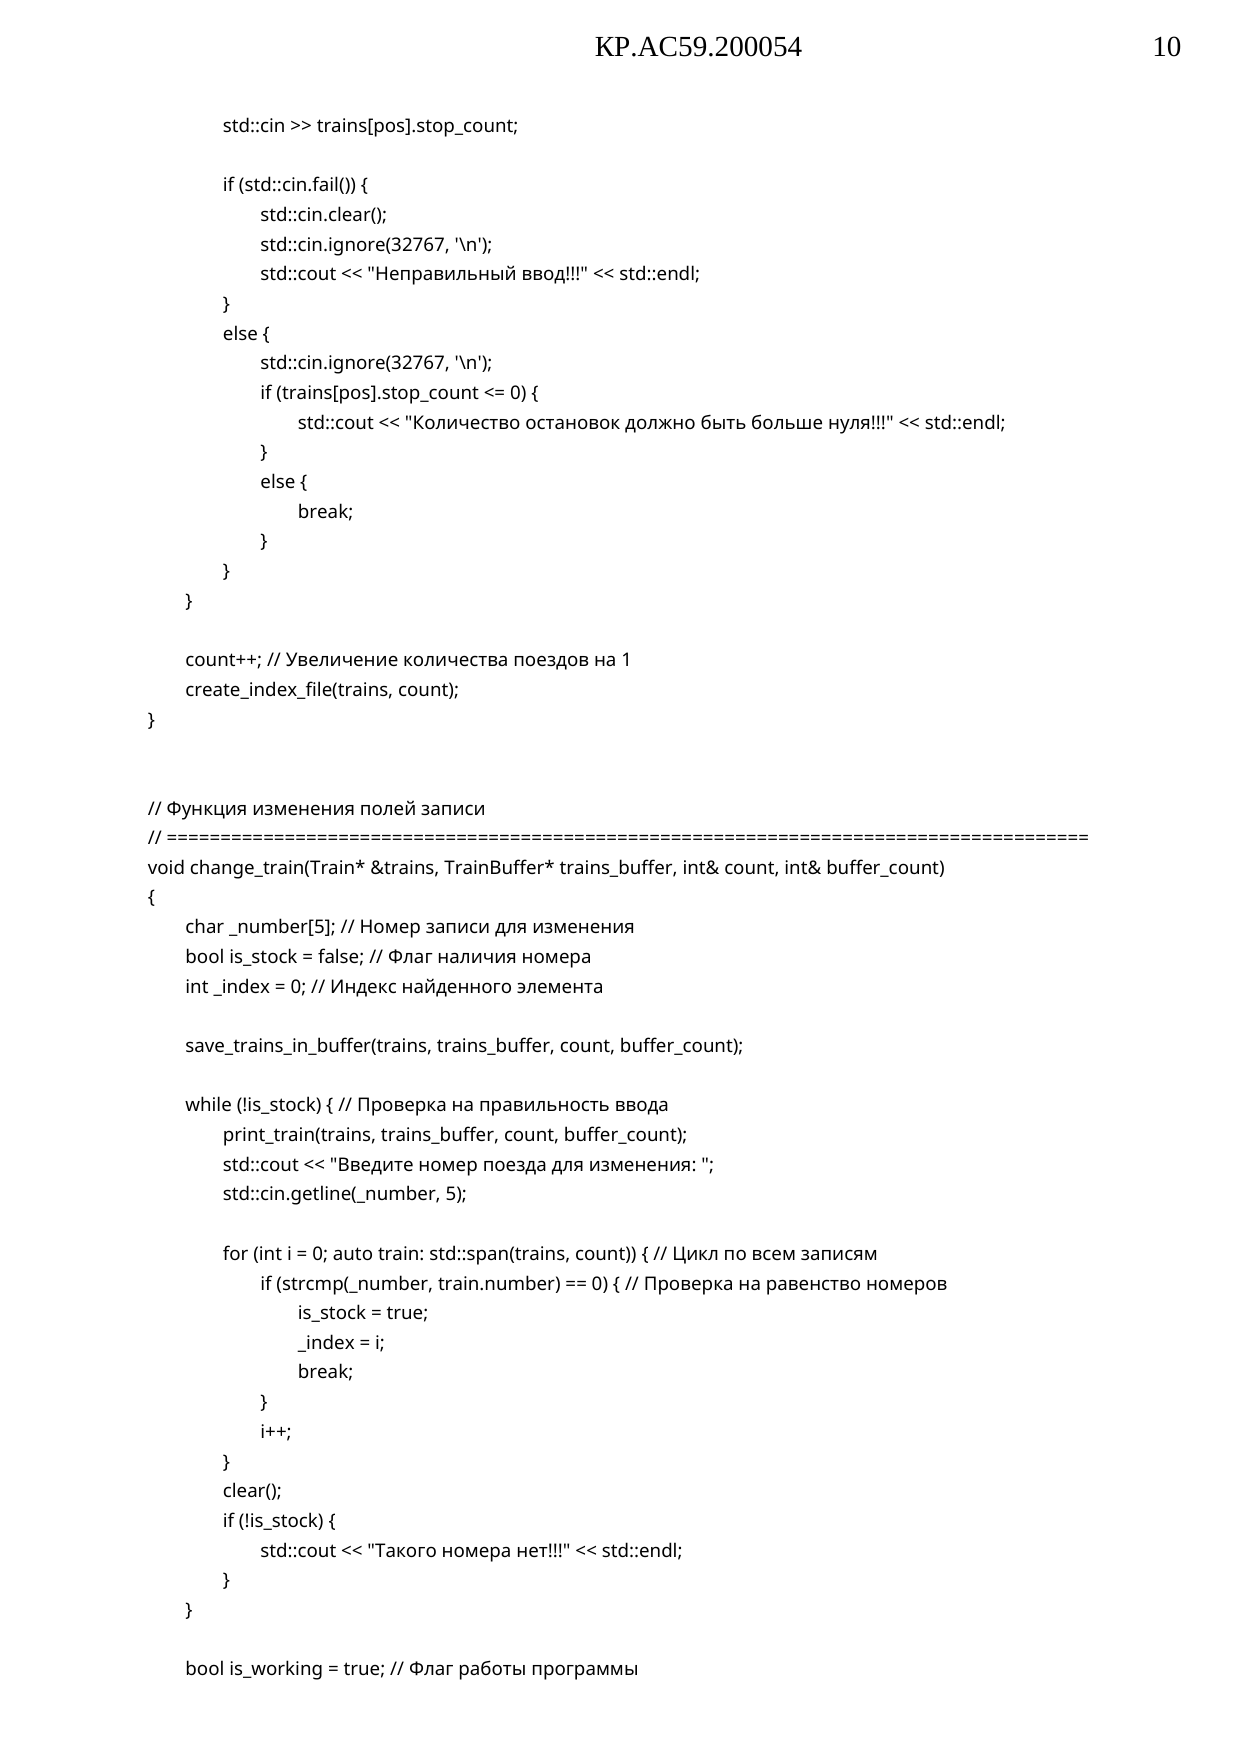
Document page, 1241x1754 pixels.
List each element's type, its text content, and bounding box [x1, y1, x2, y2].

list is_stock = true; [298, 1295, 1181, 1325]
list print_train(trains, trains_buffer, count, buffer_count); [223, 1117, 1181, 1147]
list std::cin.clear(); [260, 197, 1181, 227]
list for (int i = 0; auto train: std::span(trains, count)) { // Цикл по всем записям [223, 1236, 1181, 1266]
list int _index = 0; // Индекс найденного элемента [185, 969, 1181, 998]
list create_index_file(trains, count); [185, 672, 1181, 702]
list } [260, 524, 1181, 553]
list } [223, 1562, 1181, 1592]
list std::cin.getline(_number, 5); [223, 1177, 1181, 1206]
list std::cin.ignore(32767, '\n'); [260, 227, 1181, 256]
list if (strcmp(_number, train.number) == 0) { // Проверка на равенство номеров [260, 1266, 1181, 1295]
list if (std::cin.fail()) { [223, 167, 1181, 197]
text // ====================================================================================== [148, 820, 1181, 850]
list } [223, 286, 1181, 316]
list save_trains_in_buffer(trains, trains_buffer, count, buffer_count); [185, 1028, 1181, 1058]
list clear(); [223, 1473, 1181, 1503]
list else { [223, 316, 1181, 346]
list bool is_working = true; // Флаг работы программы [185, 1652, 1181, 1681]
text void change_train(Train* &trains, TrainBuffer* trains_buffer, int& count, int& buffer_count) [148, 850, 1181, 880]
list break; [298, 1355, 1181, 1384]
list i++; [260, 1414, 1181, 1444]
list if (trains[pos].stop_count <= 0) { [260, 375, 1181, 405]
list char _number[5]; // Номер записи для изменения [185, 909, 1181, 939]
list std::cout << "Введите номер поезда для изменения: "; [223, 1147, 1181, 1177]
list count++; // Увеличение количества поездов на 1 [185, 642, 1181, 672]
list else { [260, 464, 1181, 494]
list } [260, 1384, 1181, 1414]
list _index = i; [298, 1325, 1181, 1355]
list std::cout << "Неправильный ввод!!!" << std::endl; [260, 256, 1181, 286]
list } [223, 1444, 1181, 1473]
list } [223, 553, 1181, 583]
list std::cin.ignore(32767, '\n'); [260, 346, 1181, 375]
list break; [298, 494, 1181, 524]
text { [148, 880, 1181, 909]
list } [260, 434, 1181, 464]
list } [185, 583, 1181, 613]
list std::cout << "Количество остановок должно быть больше нуля!!!" << std::endl; [298, 405, 1181, 434]
list bool is_stock = false; // Флаг наличия номера [185, 939, 1181, 969]
text // Функция изменения полей записи [148, 791, 1181, 820]
list std::cout << "Такого номера нет!!!" << std::endl; [260, 1533, 1181, 1562]
text } [148, 702, 1181, 731]
list while (!is_stock) { // Проверка на правильность ввода [185, 1087, 1181, 1117]
list if (!is_stock) { [223, 1503, 1181, 1533]
list } [185, 1592, 1181, 1622]
list std::cin >> trains[pos].stop_count; [223, 108, 1181, 138]
